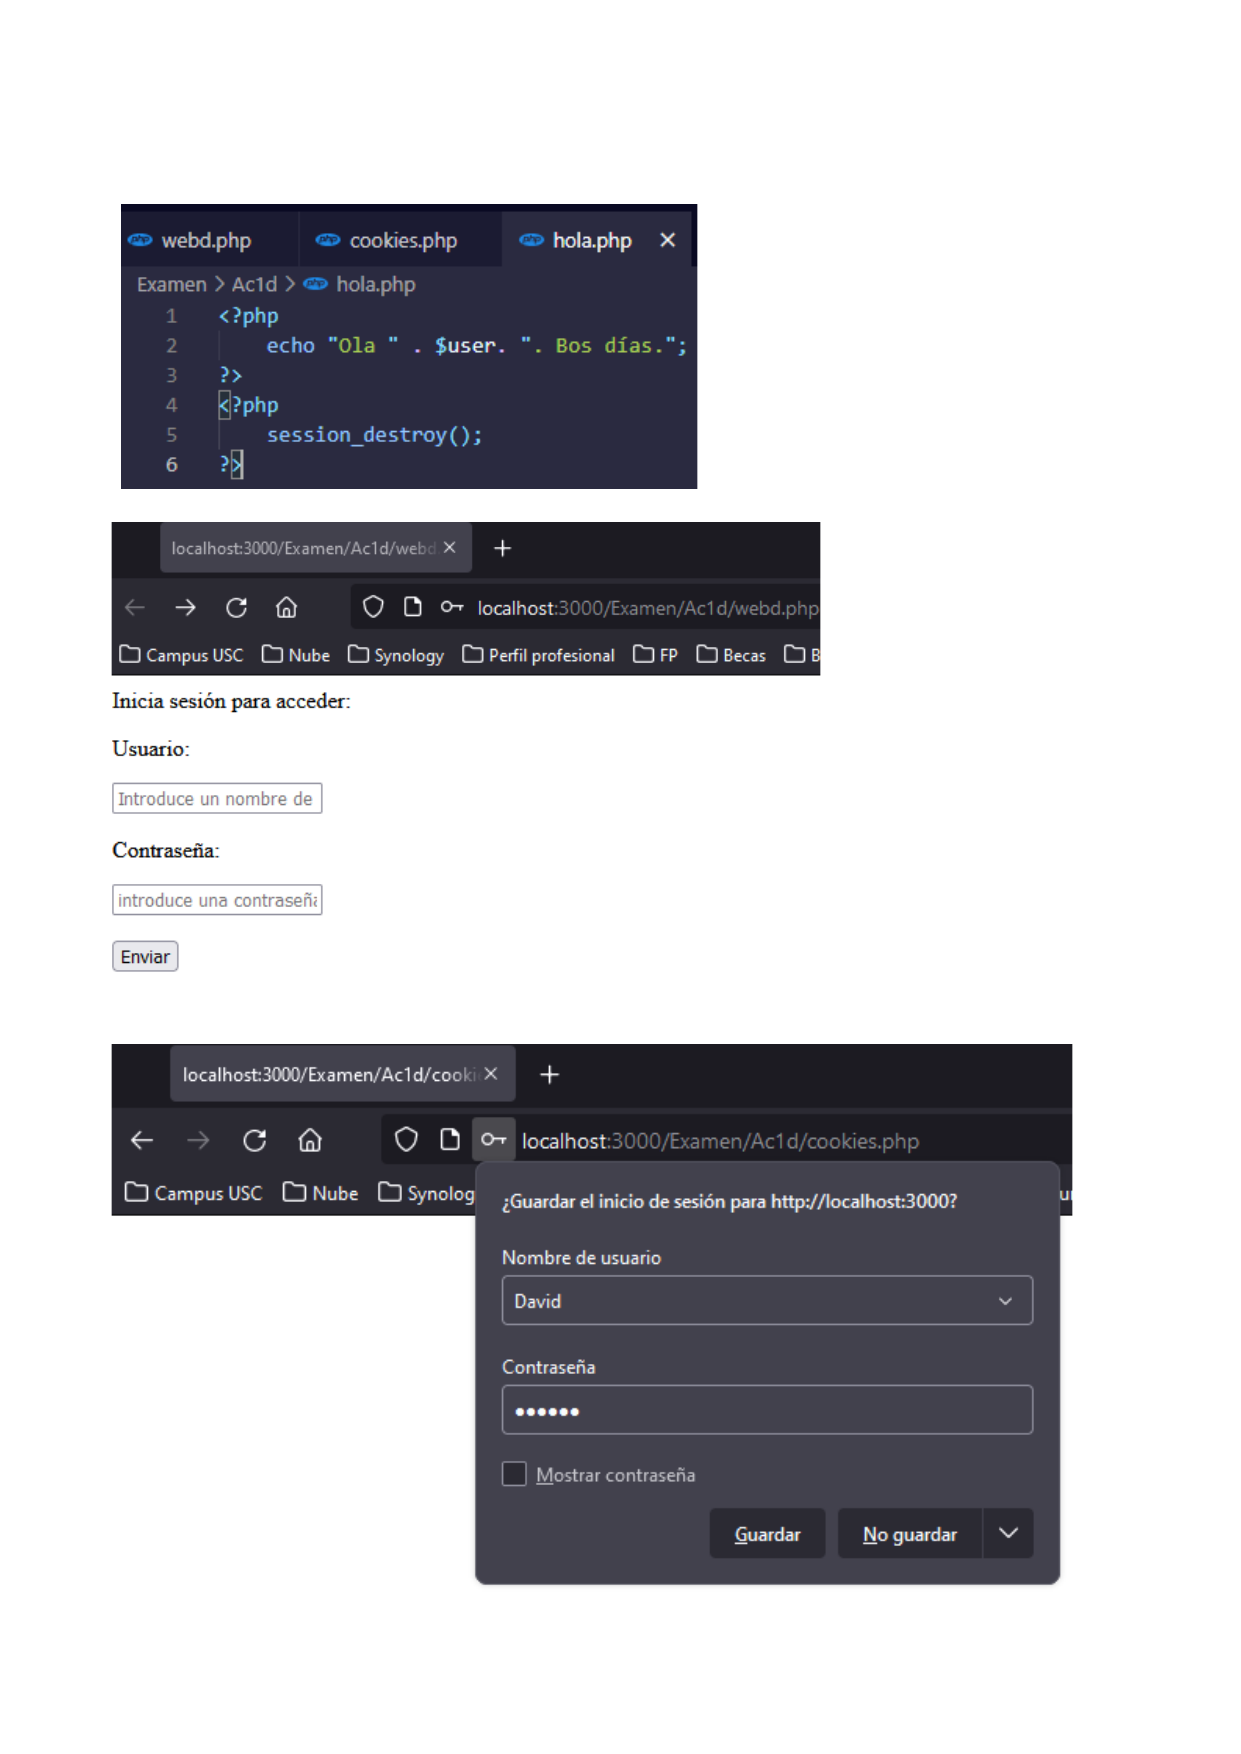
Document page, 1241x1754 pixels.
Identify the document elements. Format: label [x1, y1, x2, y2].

picture [121, 204, 698, 489]
picture [111, 522, 821, 993]
picture [111, 1044, 1073, 1596]
